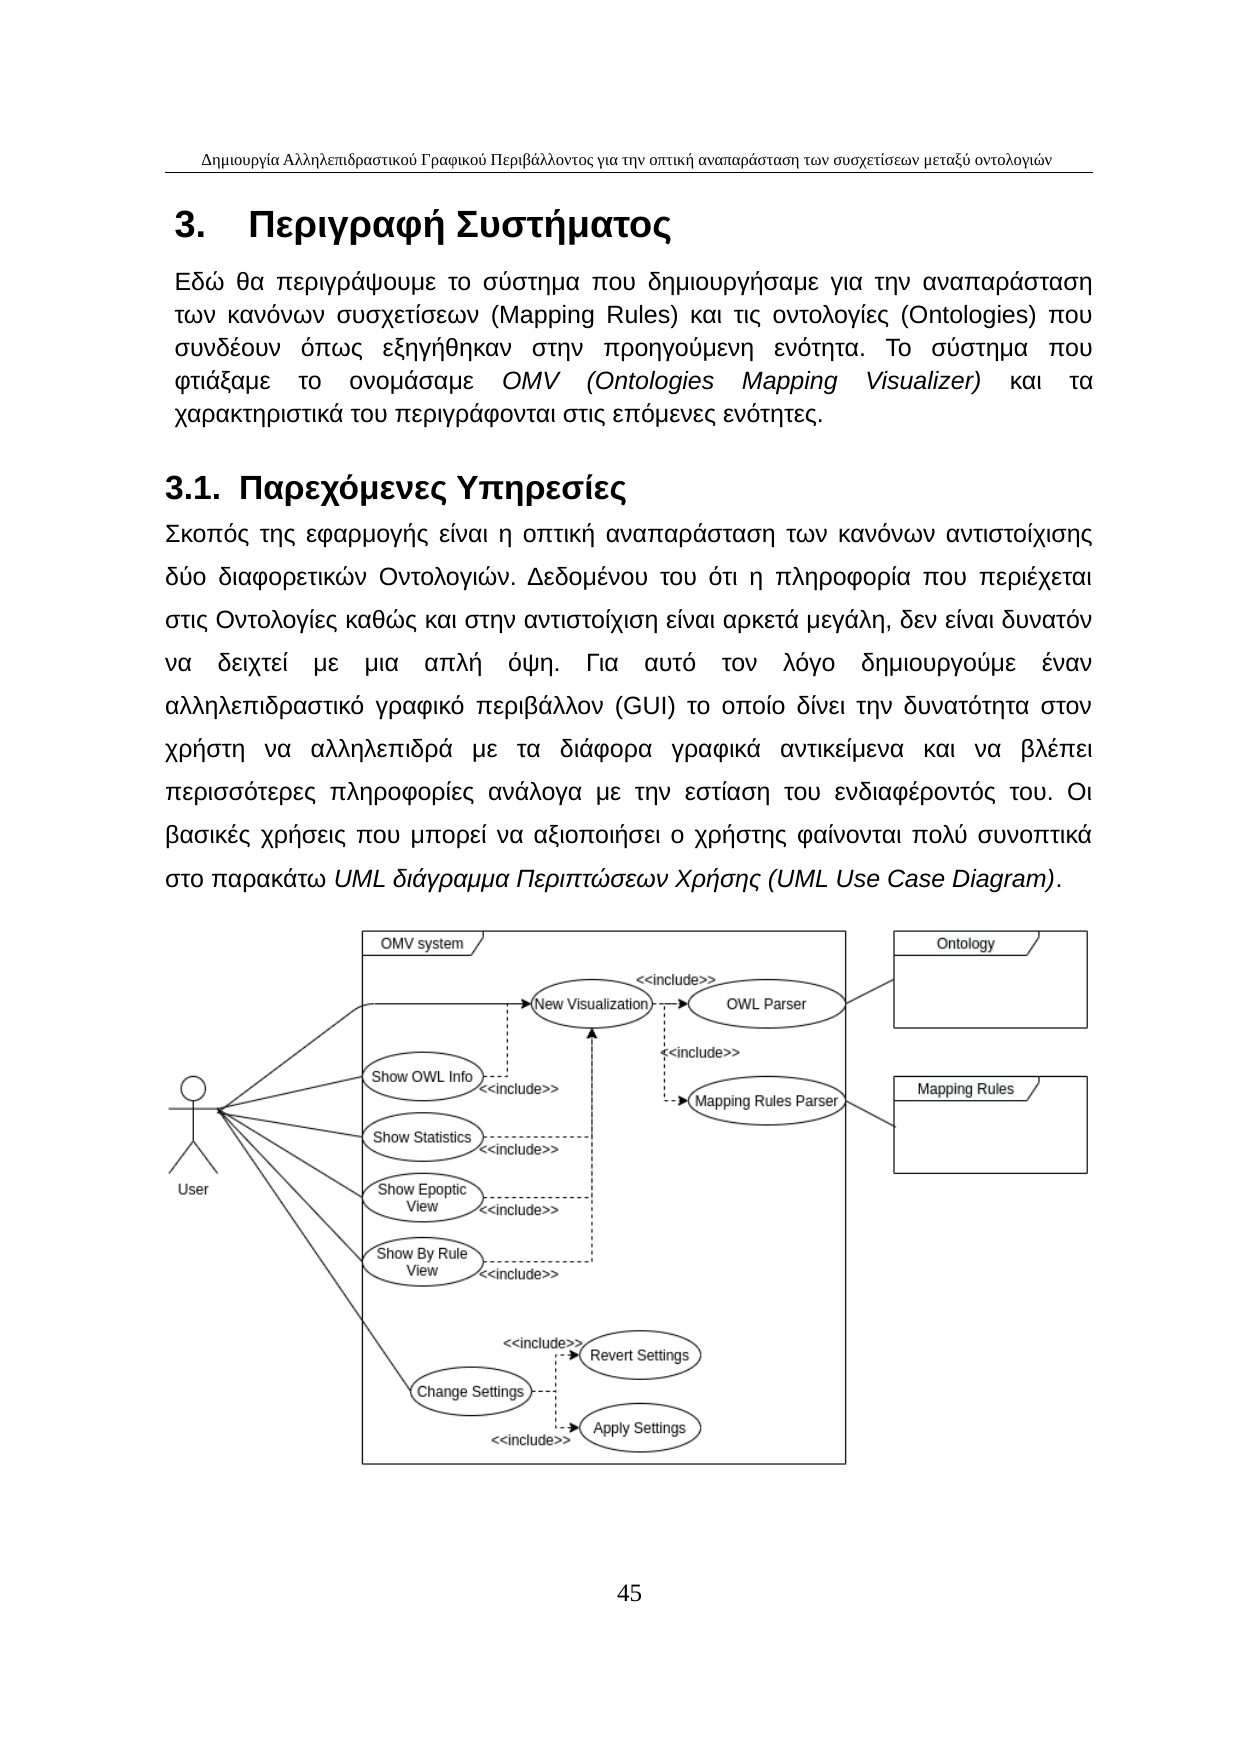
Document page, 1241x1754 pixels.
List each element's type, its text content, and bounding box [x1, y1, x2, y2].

text Εδώ θα περιγράψουμε το σύστημα που δημιουργήσαμε για την αναπαράσταση των κανόνων συσχετίσεων (Mapping Rules) και τις οντολογίες (Ontologies) που συνδέουν όπως εξηγήθηκαν στην προηγούμενη ενότητα. Το σύστημα που φτιάξαμε το ονομάσαμε OMV (Ontologies Mapping Visualizer) και τα χαρακτηριστικά του περιγράφονται στις επόμενες ενότητες. [174, 267, 1093, 428]
subtitle Περιγραφή Συστήματος [174, 202, 1093, 246]
text Σκοπός της εφαρμογής είναι η οπτική αναπαράσταση των κανόνων αντιστοίχισης δύο διαφορετικών Οντολογιών. Δεδομένου του ότι η πληροφορία που περιέχεται στις Οντολογίες καθώς και στην αντιστοίχιση είναι αρκετά μεγάλη, δεν είναι δυνατόν να δειχτεί με μια απλή όψη. Για αυτό τον λόγο δημιουργούμε έναν αλληλεπιδραστικό γραφικό περιβάλλον (GUI) το οποίο δίνει την δυνατότητα στον χρήστη να αλληλεπιδρά με τα διάφορα γραφικά αντικείμενα και να βλέπει περισσότερες πληροφορίες ανάλογα με την εστίαση του ενδιαφέροντός του. Οι βασικές χρήσεις που μπορεί να αξιοποιήσει ο χρήστης φαίνονται πολύ συνοπτικά στο παρακάτω UML διάγραμμα Περιπτώσεων Χρήσης (UML Use Case Diagram). [165, 519, 1093, 892]
subtitle Παρεχόμενες Υπηρεσίες [165, 467, 1093, 506]
picture [165, 927, 1094, 1472]
